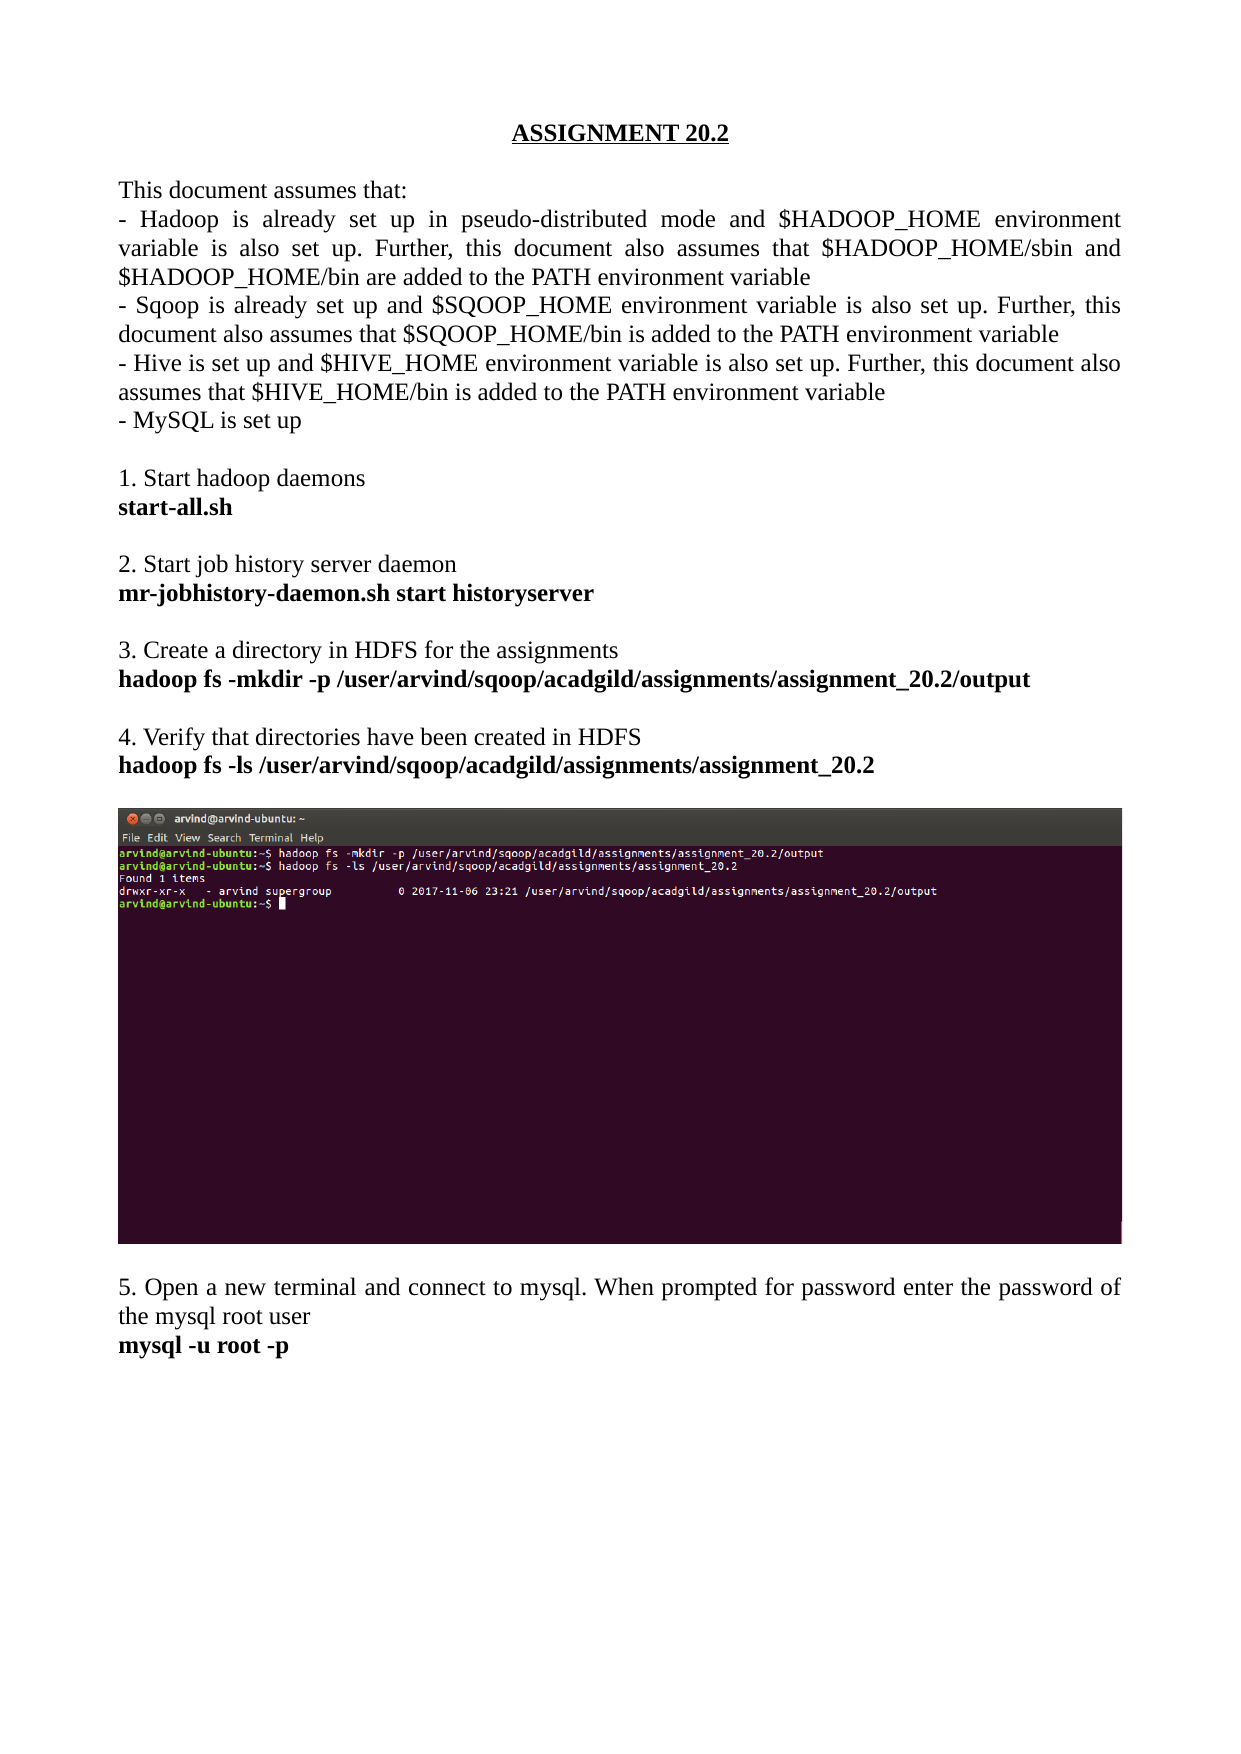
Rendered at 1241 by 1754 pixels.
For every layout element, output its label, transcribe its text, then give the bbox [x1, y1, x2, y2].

text - Hadoop is already set up in pseudo-distributed mode and $HADOOP_HOME environment variable is also set up. Further, this document also assumes that $HADOOP_HOME/sbin and $HADOOP_HOME/bin are added to the PATH environment variable [118, 204, 1122, 291]
text ASSIGNMENT 20.2 [118, 118, 1122, 147]
text 3. Create a directory in HDFS for the assignments [118, 636, 1122, 664]
text This document assumes that: [118, 176, 1122, 204]
text 4. Verify that directories have been created in HDFS [118, 722, 1122, 751]
text 5. Open a new terminal and connect to mysql. When prompted for password enter the password of the mysql root user [118, 1272, 1122, 1330]
text mysql -u root -p [118, 1330, 1122, 1359]
text hadoop fs -ls /user/arvind/sqoop/acadgild/assignments/assignment_20.2 [118, 751, 1122, 779]
text start-all.sh [118, 492, 1122, 521]
text - Sqoop is already set up and $SQOOP_HOME environment variable is also set up. Further, this document also assumes that $SQOOP_HOME/bin is added to the PATH environment variable [118, 291, 1122, 348]
text hadoop fs -mkdir -p /user/arvind/sqoop/acadgild/assignments/assignment_20.2/output [118, 664, 1122, 693]
text 2. Start job history server daemon [118, 549, 1122, 578]
picture [118, 808, 1123, 1244]
text mr-jobhistory-daemon.sh start historyserver [118, 578, 1122, 607]
text - Hive is set up and $HIVE_HOME environment variable is also set up. Further, this document also assumes that $HIVE_HOME/bin is added to the PATH environment variable [118, 348, 1122, 406]
text - MySQL is set up [118, 406, 1122, 434]
text 1. Start hadoop daemons [118, 463, 1122, 492]
